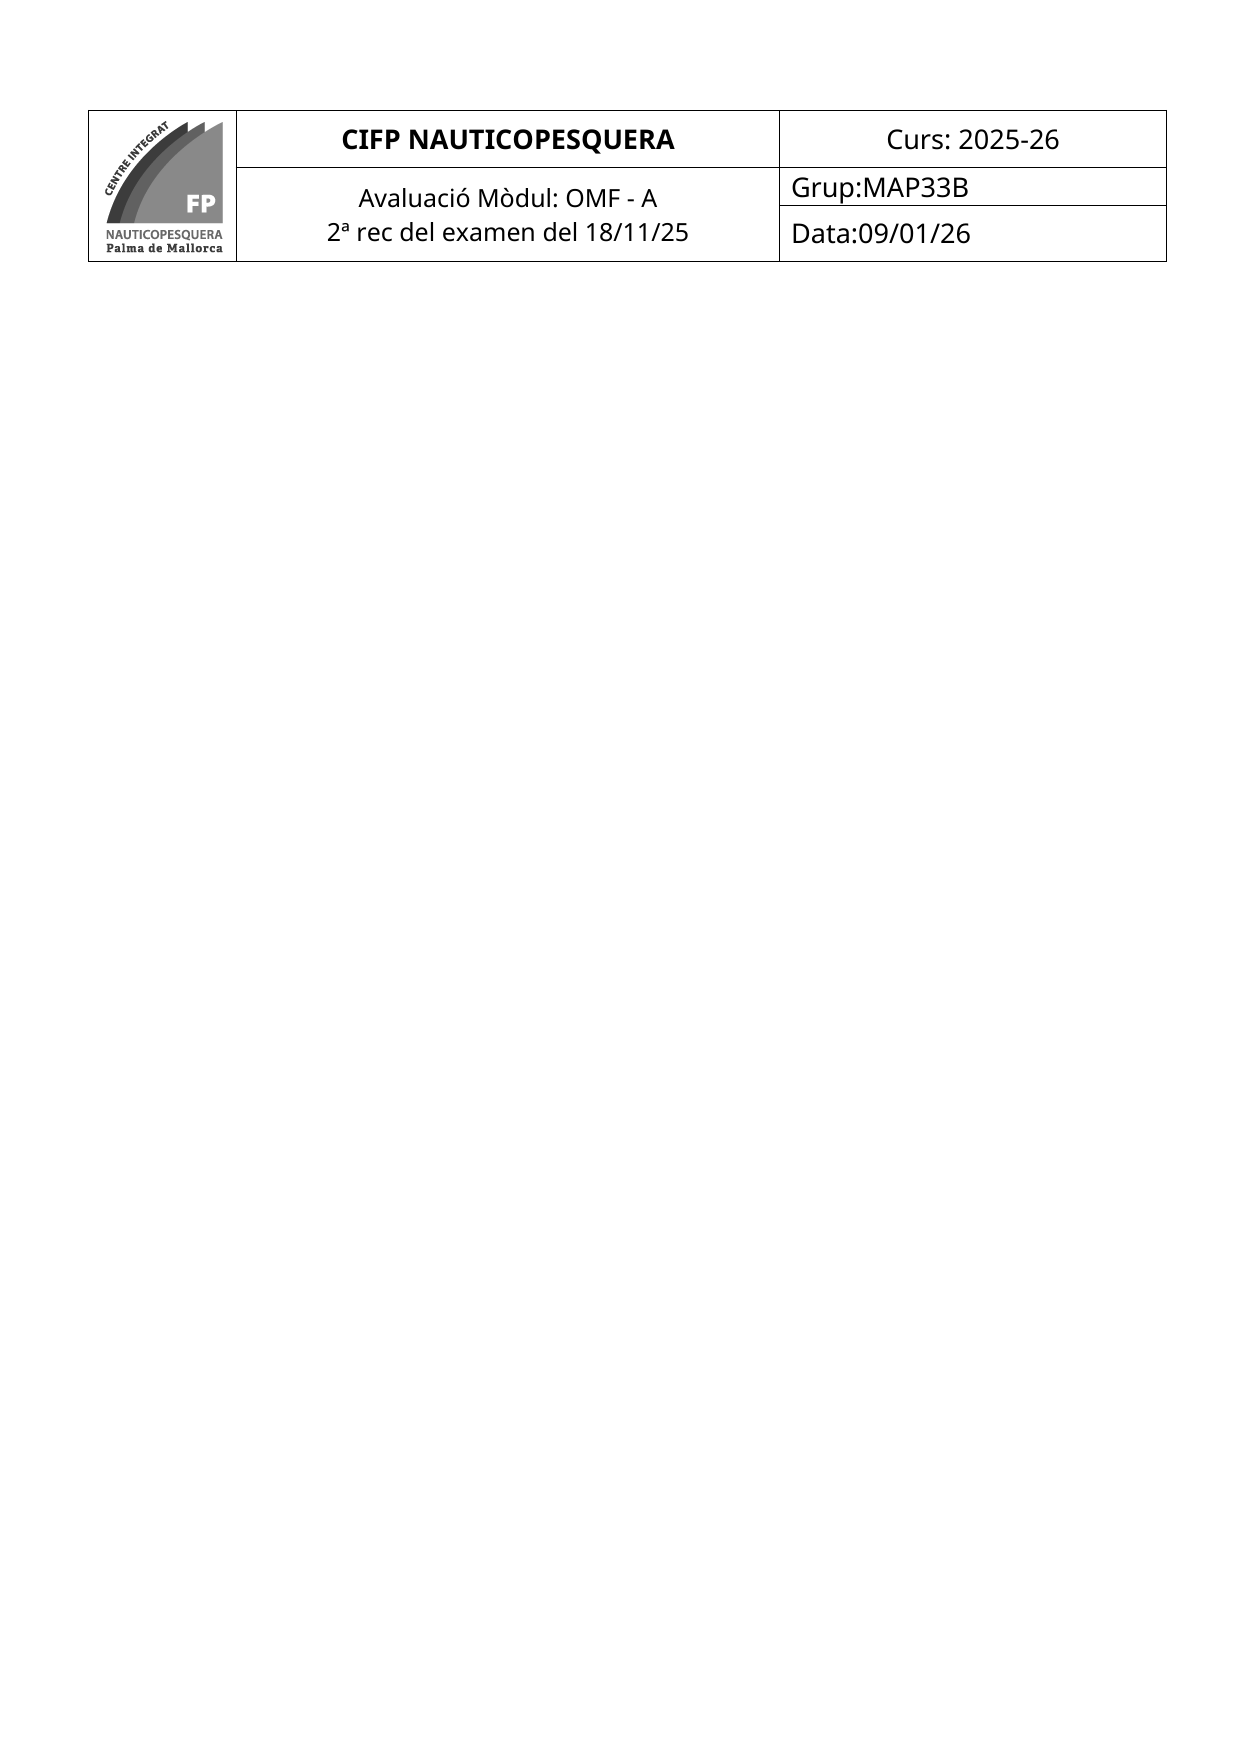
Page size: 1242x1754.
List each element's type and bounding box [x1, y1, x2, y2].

picture [100, 111, 229, 260]
